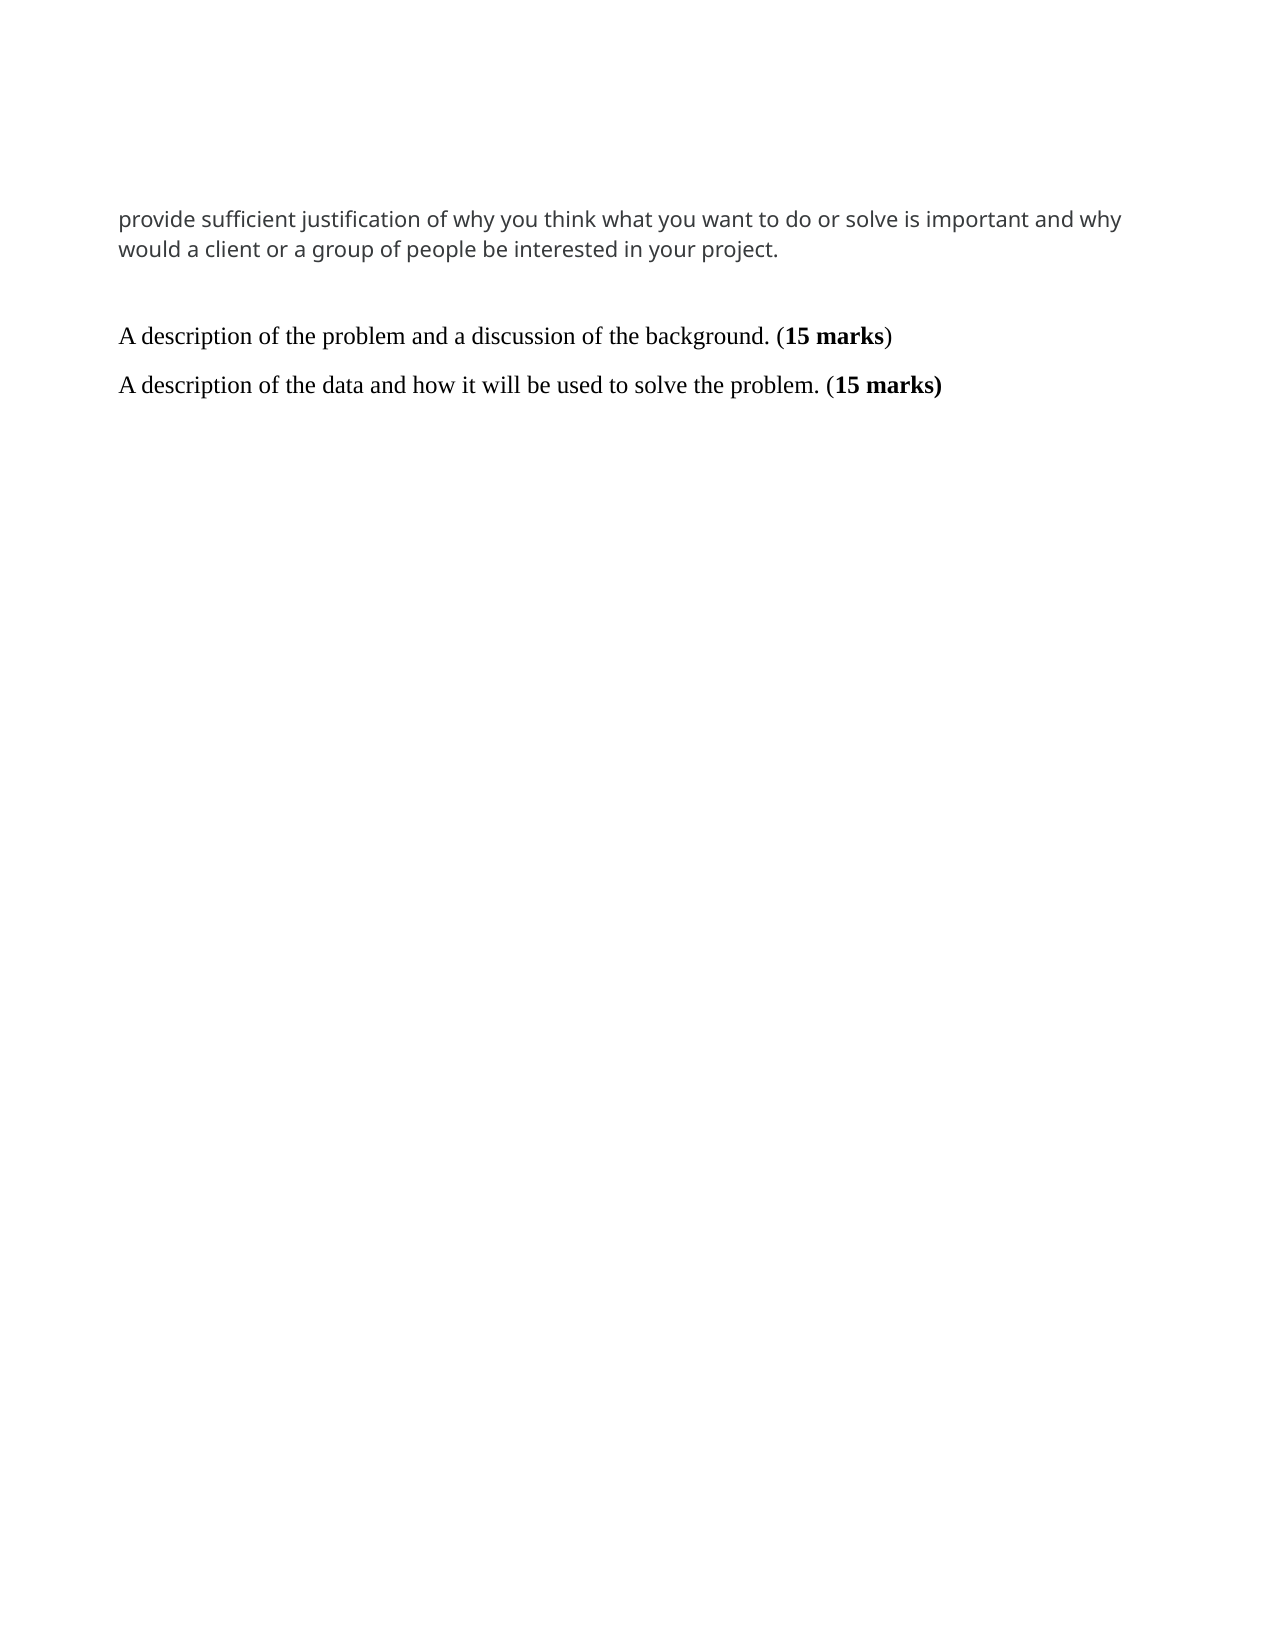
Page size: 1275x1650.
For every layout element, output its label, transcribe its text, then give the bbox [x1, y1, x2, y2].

text A description of the data and how it will be used to solve the problem. (15 marks) [118, 371, 1157, 399]
text A description of the problem and a discussion of the background. (15 marks) [118, 321, 1157, 350]
text provide sufficient justification of why you think what you want to do or solve is important and why would a client or a group of people be interested in your project. [118, 204, 1157, 264]
